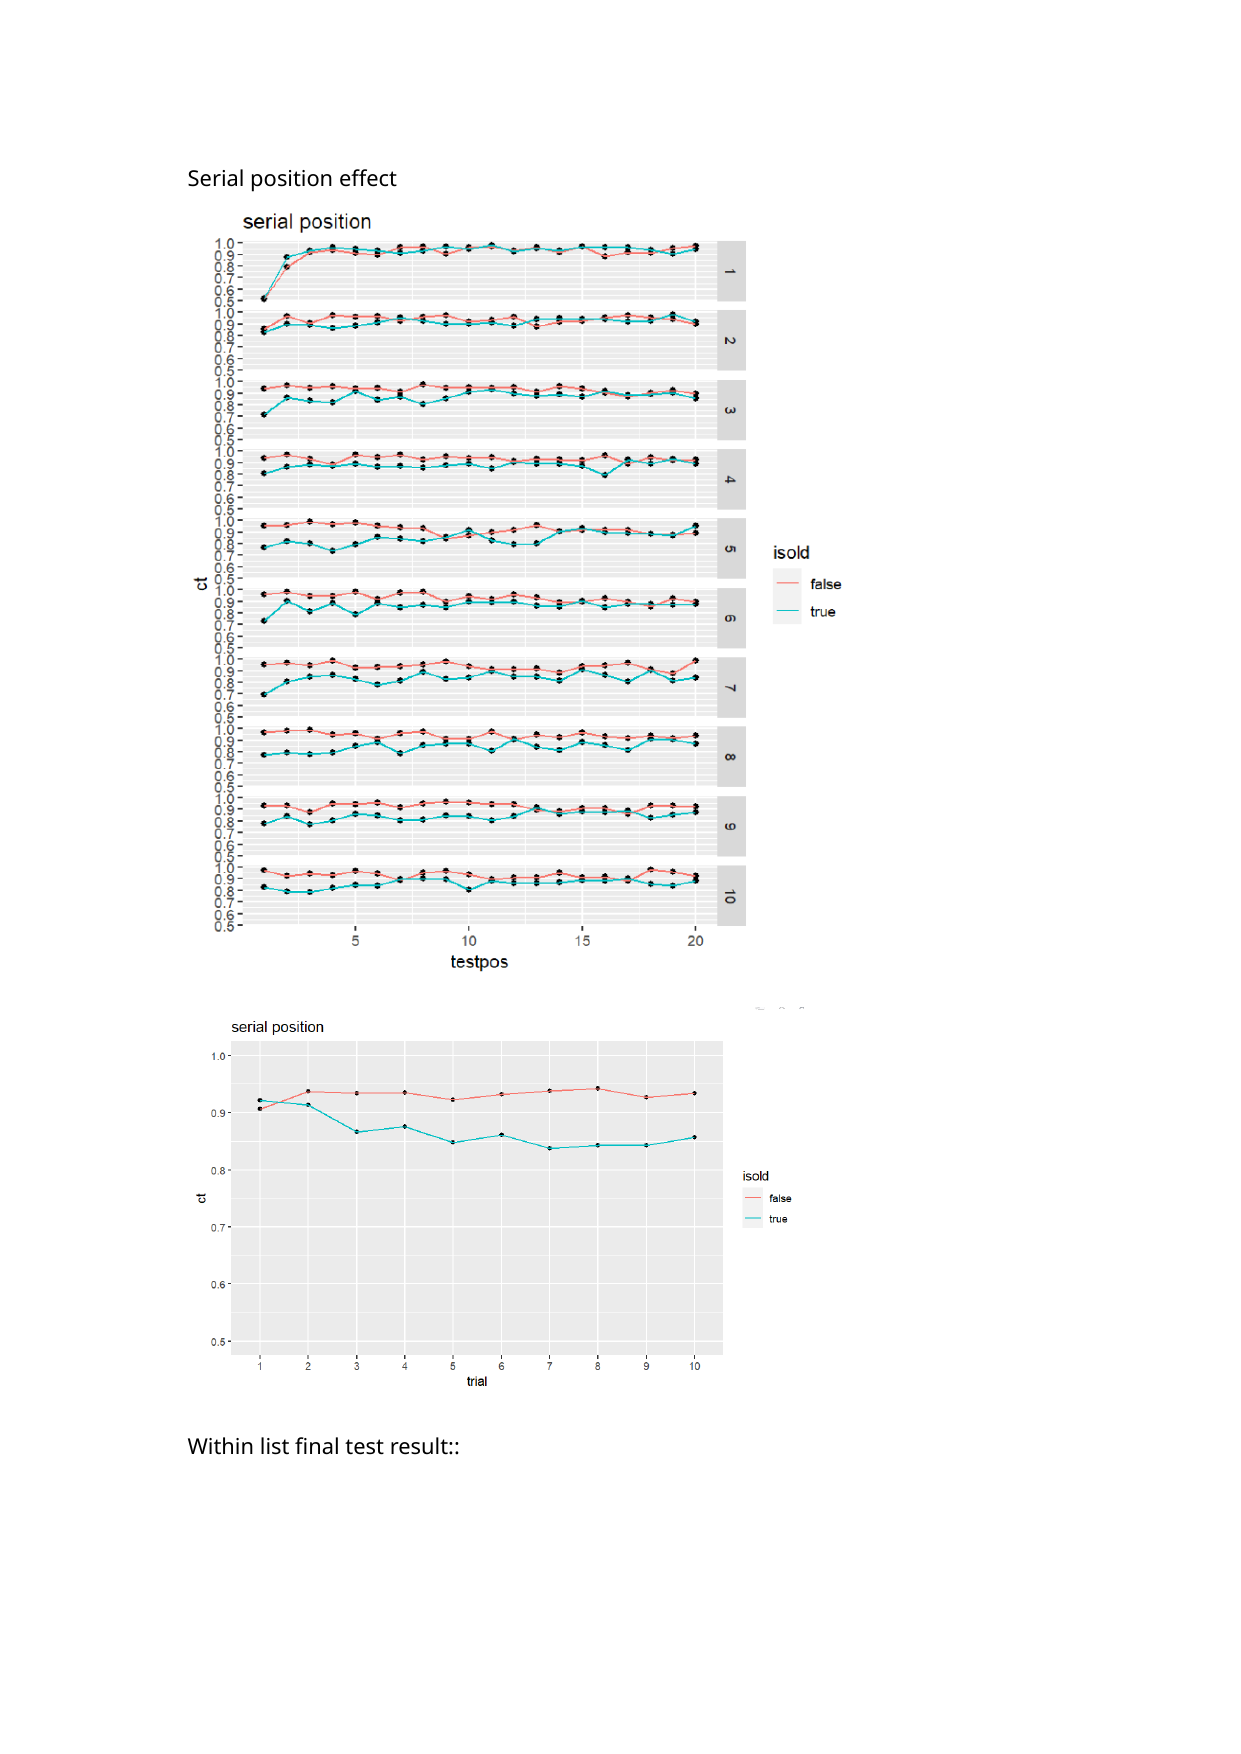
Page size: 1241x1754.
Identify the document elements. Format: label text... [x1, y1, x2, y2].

picture [187, 194, 860, 977]
picture [187, 1007, 804, 1396]
text Within list final test result:: [187, 1429, 1053, 1462]
text Serial position effect [187, 162, 1053, 194]
